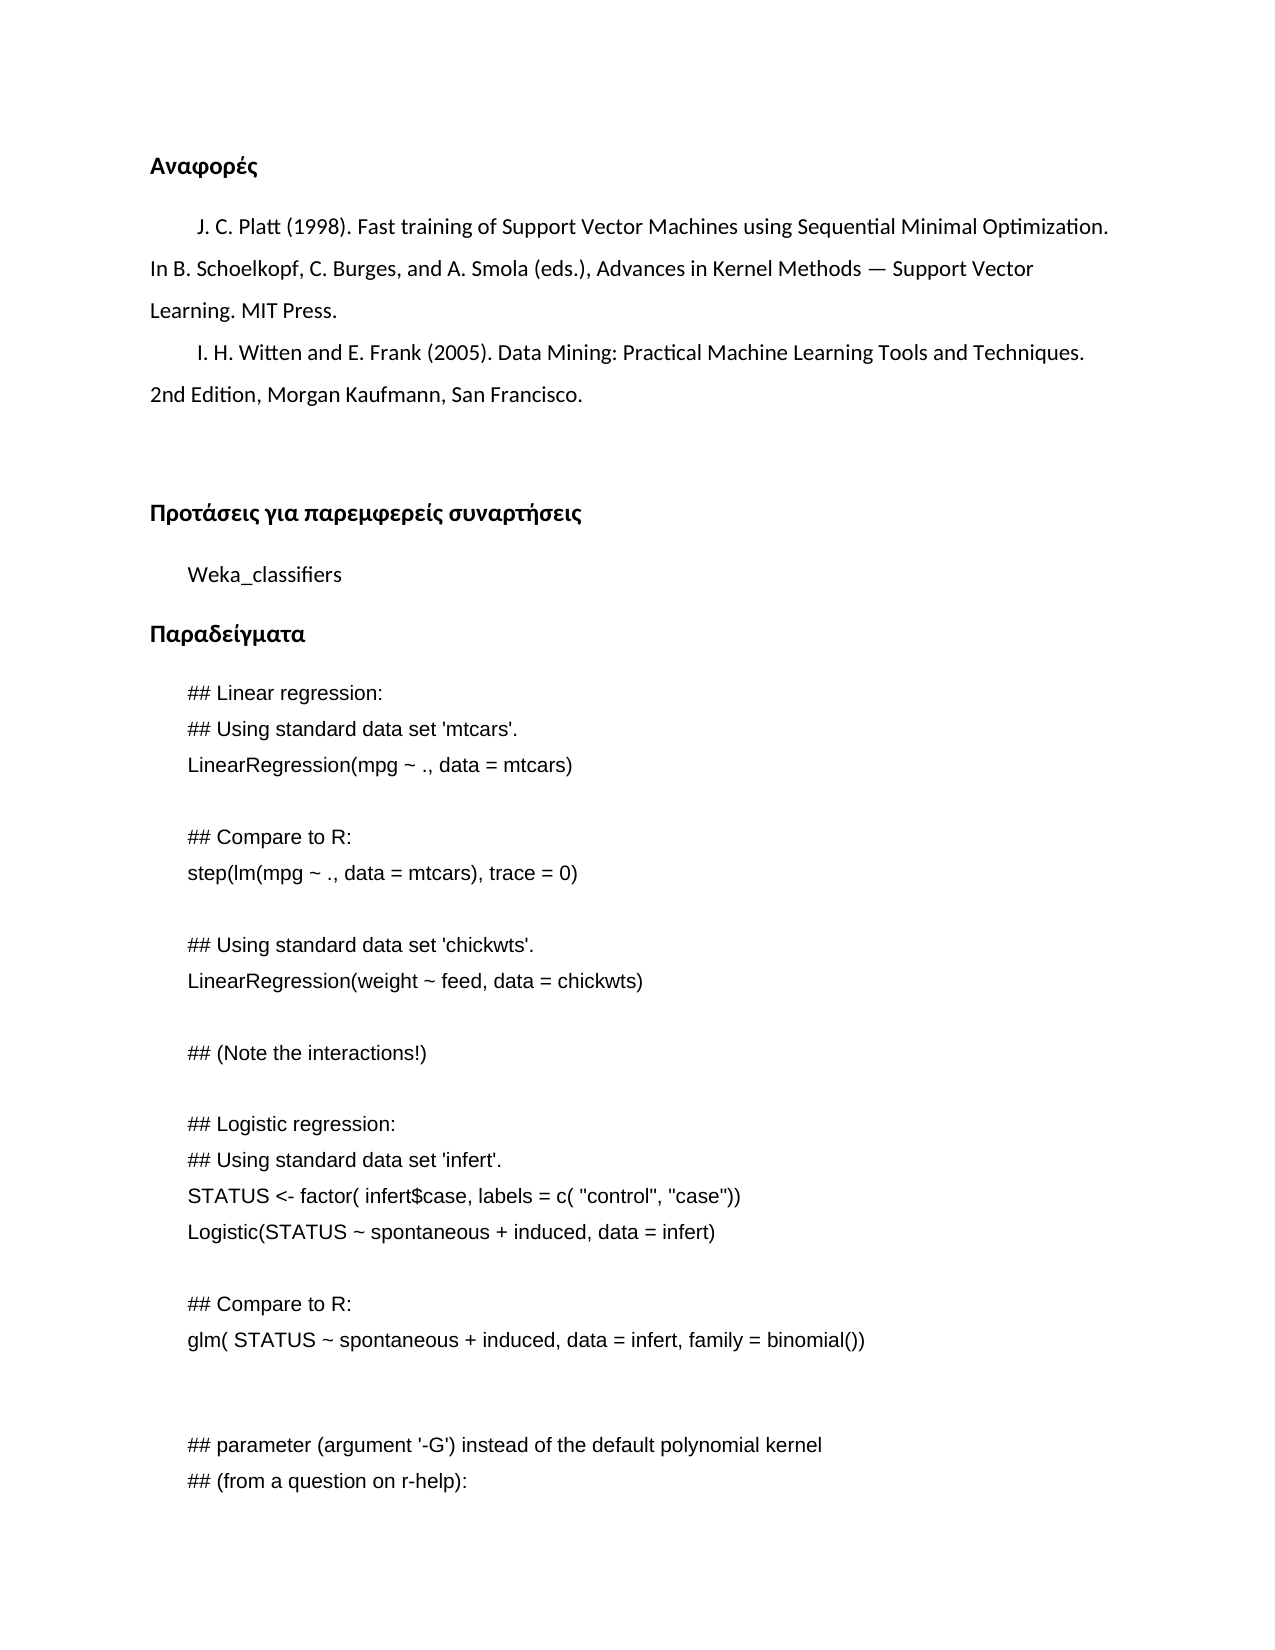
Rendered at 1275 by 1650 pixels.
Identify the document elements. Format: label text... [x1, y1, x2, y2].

text ## (from a question on r-help): [150, 1469, 1125, 1493]
text LinearRegression(mpg ~ ., data = mtcars) [150, 753, 1125, 777]
text Learning. MIT Press. [150, 296, 1125, 324]
text Weka_classifiers [150, 560, 1125, 588]
text 2nd Edition, Morgan Kaufmann, San Francisco. [150, 380, 1125, 408]
text ## Using standard data set 'mtcars'. [150, 717, 1125, 741]
text ## Logistic regression: [150, 1112, 1125, 1136]
text LinearRegression(weight ~ feed, data = chickwts) [150, 968, 1125, 992]
text Αναφορές [150, 150, 1125, 181]
text STATUS <- factor( infert$case, labels = c( "control", "case")) [150, 1184, 1125, 1208]
text Logistic(STATUS ~ spontaneous + induced, data = infert) [150, 1220, 1125, 1244]
text glm( STATUS ~ spontaneous + induced, data = infert, family = binomial()) [150, 1328, 1125, 1352]
text step(lm(mpg ~ ., data = mtcars), trace = 0) [150, 861, 1125, 885]
text Προτάσεις για παρεμφερείς συναρτήσεις [150, 498, 1125, 528]
text ## Using standard data set 'infert'. [150, 1148, 1125, 1172]
text Παραδείγματα [150, 619, 1125, 649]
text ## Using standard data set 'chickwts'. [150, 933, 1125, 957]
text ## Linear regression: [150, 681, 1125, 705]
text ## (Note the interactions!) [150, 1040, 1125, 1064]
text ## Compare to R: [150, 825, 1125, 849]
text In B. Schoelkopf, C. Burges, and A. Smola (eds.), Advances in Kernel Methods — Support Vector [150, 254, 1125, 282]
text ## parameter (argument '-G') instead of the default polynomial kernel [150, 1433, 1125, 1457]
text I. H. Witten and E. Frank (2005). Data Mining: Practical Machine Learning Tools and Techniques. [150, 338, 1125, 366]
text J. C. Platt (1998). Fast training of Support Vector Machines using Sequential Minimal Optimization. [150, 212, 1125, 240]
text ## Compare to R: [150, 1292, 1125, 1316]
